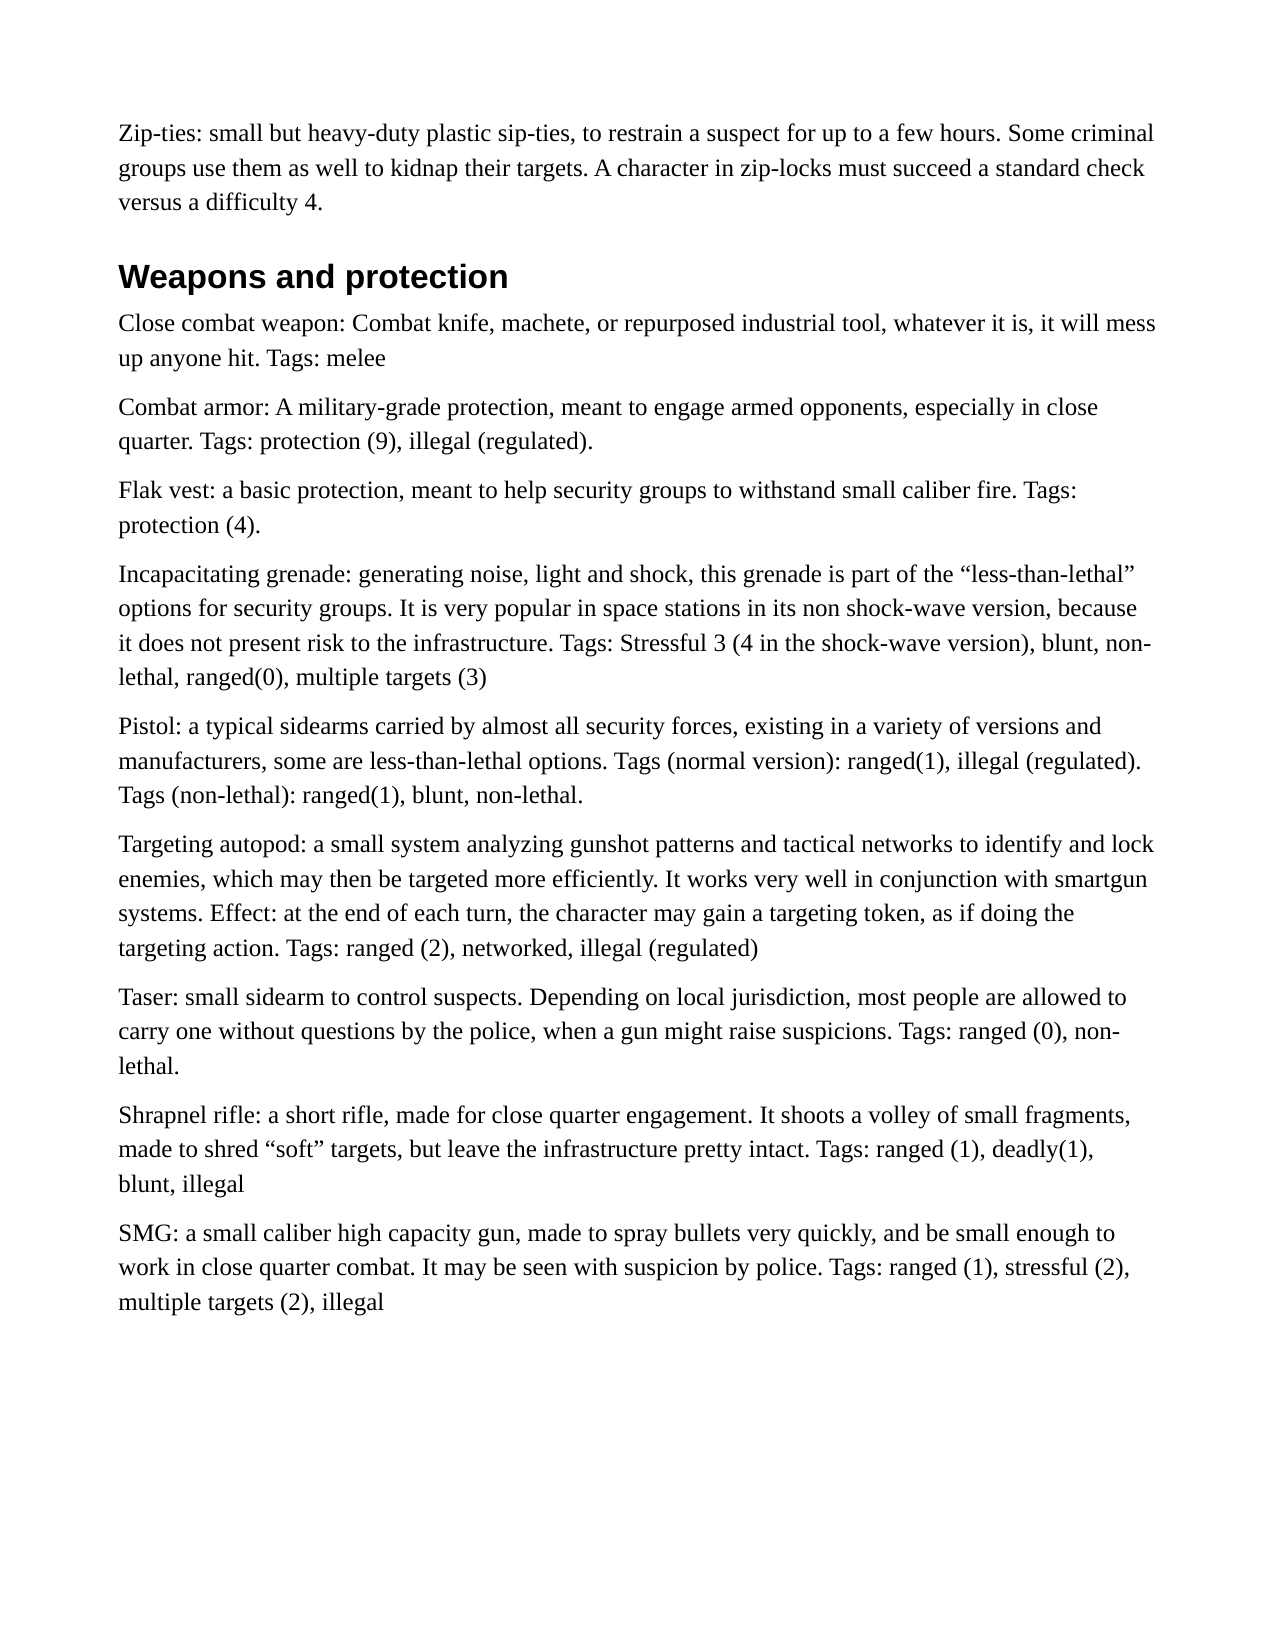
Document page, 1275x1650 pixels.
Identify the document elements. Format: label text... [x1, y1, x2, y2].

text Combat armor: A military-grade protection, meant to engage armed opponents, especially in close quarter. Tags: protection (9), illegal (regulated). [118, 392, 1157, 455]
text Shrapnel rifle: a short rifle, made for close quarter engagement. It shoots a volley of small fragments, made to shred “soft” targets, but leave the infrastructure pretty intact. Tags: ranged (1), deadly(1), blunt, illegal [118, 1100, 1157, 1197]
text Flak vest: a basic protection, meant to help security groups to withstand small caliber fire. Tags: protection (4). [118, 475, 1157, 538]
text SMG: a small caliber high capacity gun, made to spray bullets very quickly, and be small enough to work in close quarter combat. It may be seen with suspicion by police. Tags: ranged (1), stressful (2), multiple targets (2), illegal [118, 1218, 1157, 1316]
text Incapacitating grenade: generating noise, light and shock, this grenade is part of the “less-than-lethal” options for security groups. It is very popular in space stations in its non shock-wave version, because it does not present risk to the infrastructure. Tags: Stressful 3 (4 in the shock-wave version), blunt, non-lethal, ranged(0), multiple targets (3) [118, 559, 1157, 691]
text Zip-ties: small but heavy-duty plastic sip-ties, to restrain a suspect for up to a few hours. Some criminal groups use them as well to kidnap their targets. A character in zip-locks must succeed a standard check versus a difficulty 4. [118, 118, 1157, 216]
text Taser: small sidearm to control suspects. Depending on local jurisdiction, most people are allowed to carry one without questions by the police, when a gun might raise suspicions. Tags: ranged (0), non-lethal. [118, 982, 1157, 1079]
text Pistol: a typical sidearms carried by almost all security forces, existing in a variety of versions and manufacturers, some are less-than-lethal options. Tags (normal version): ranged(1), illegal (regulated). Tags (non-lethal): ranged(1), blunt, non-lethal. [118, 711, 1157, 809]
subtitle Weapons and protection [118, 257, 1157, 296]
text Targeting autopod: a small system analyzing gunshot patterns and tactical networks to identify and lock enemies, which may then be targeted more efficiently. It works very well in conjunction with smartgun systems. Effect: at the end of each turn, the character may gain a targeting token, as if doing the targeting action. Tags: ranged (2), networked, illegal (regulated) [118, 829, 1157, 961]
text Close combat weapon: Combat knife, machete, or repurposed industrial tool, whatever it is, it will mess up anyone hit. Tags: melee [118, 308, 1157, 371]
